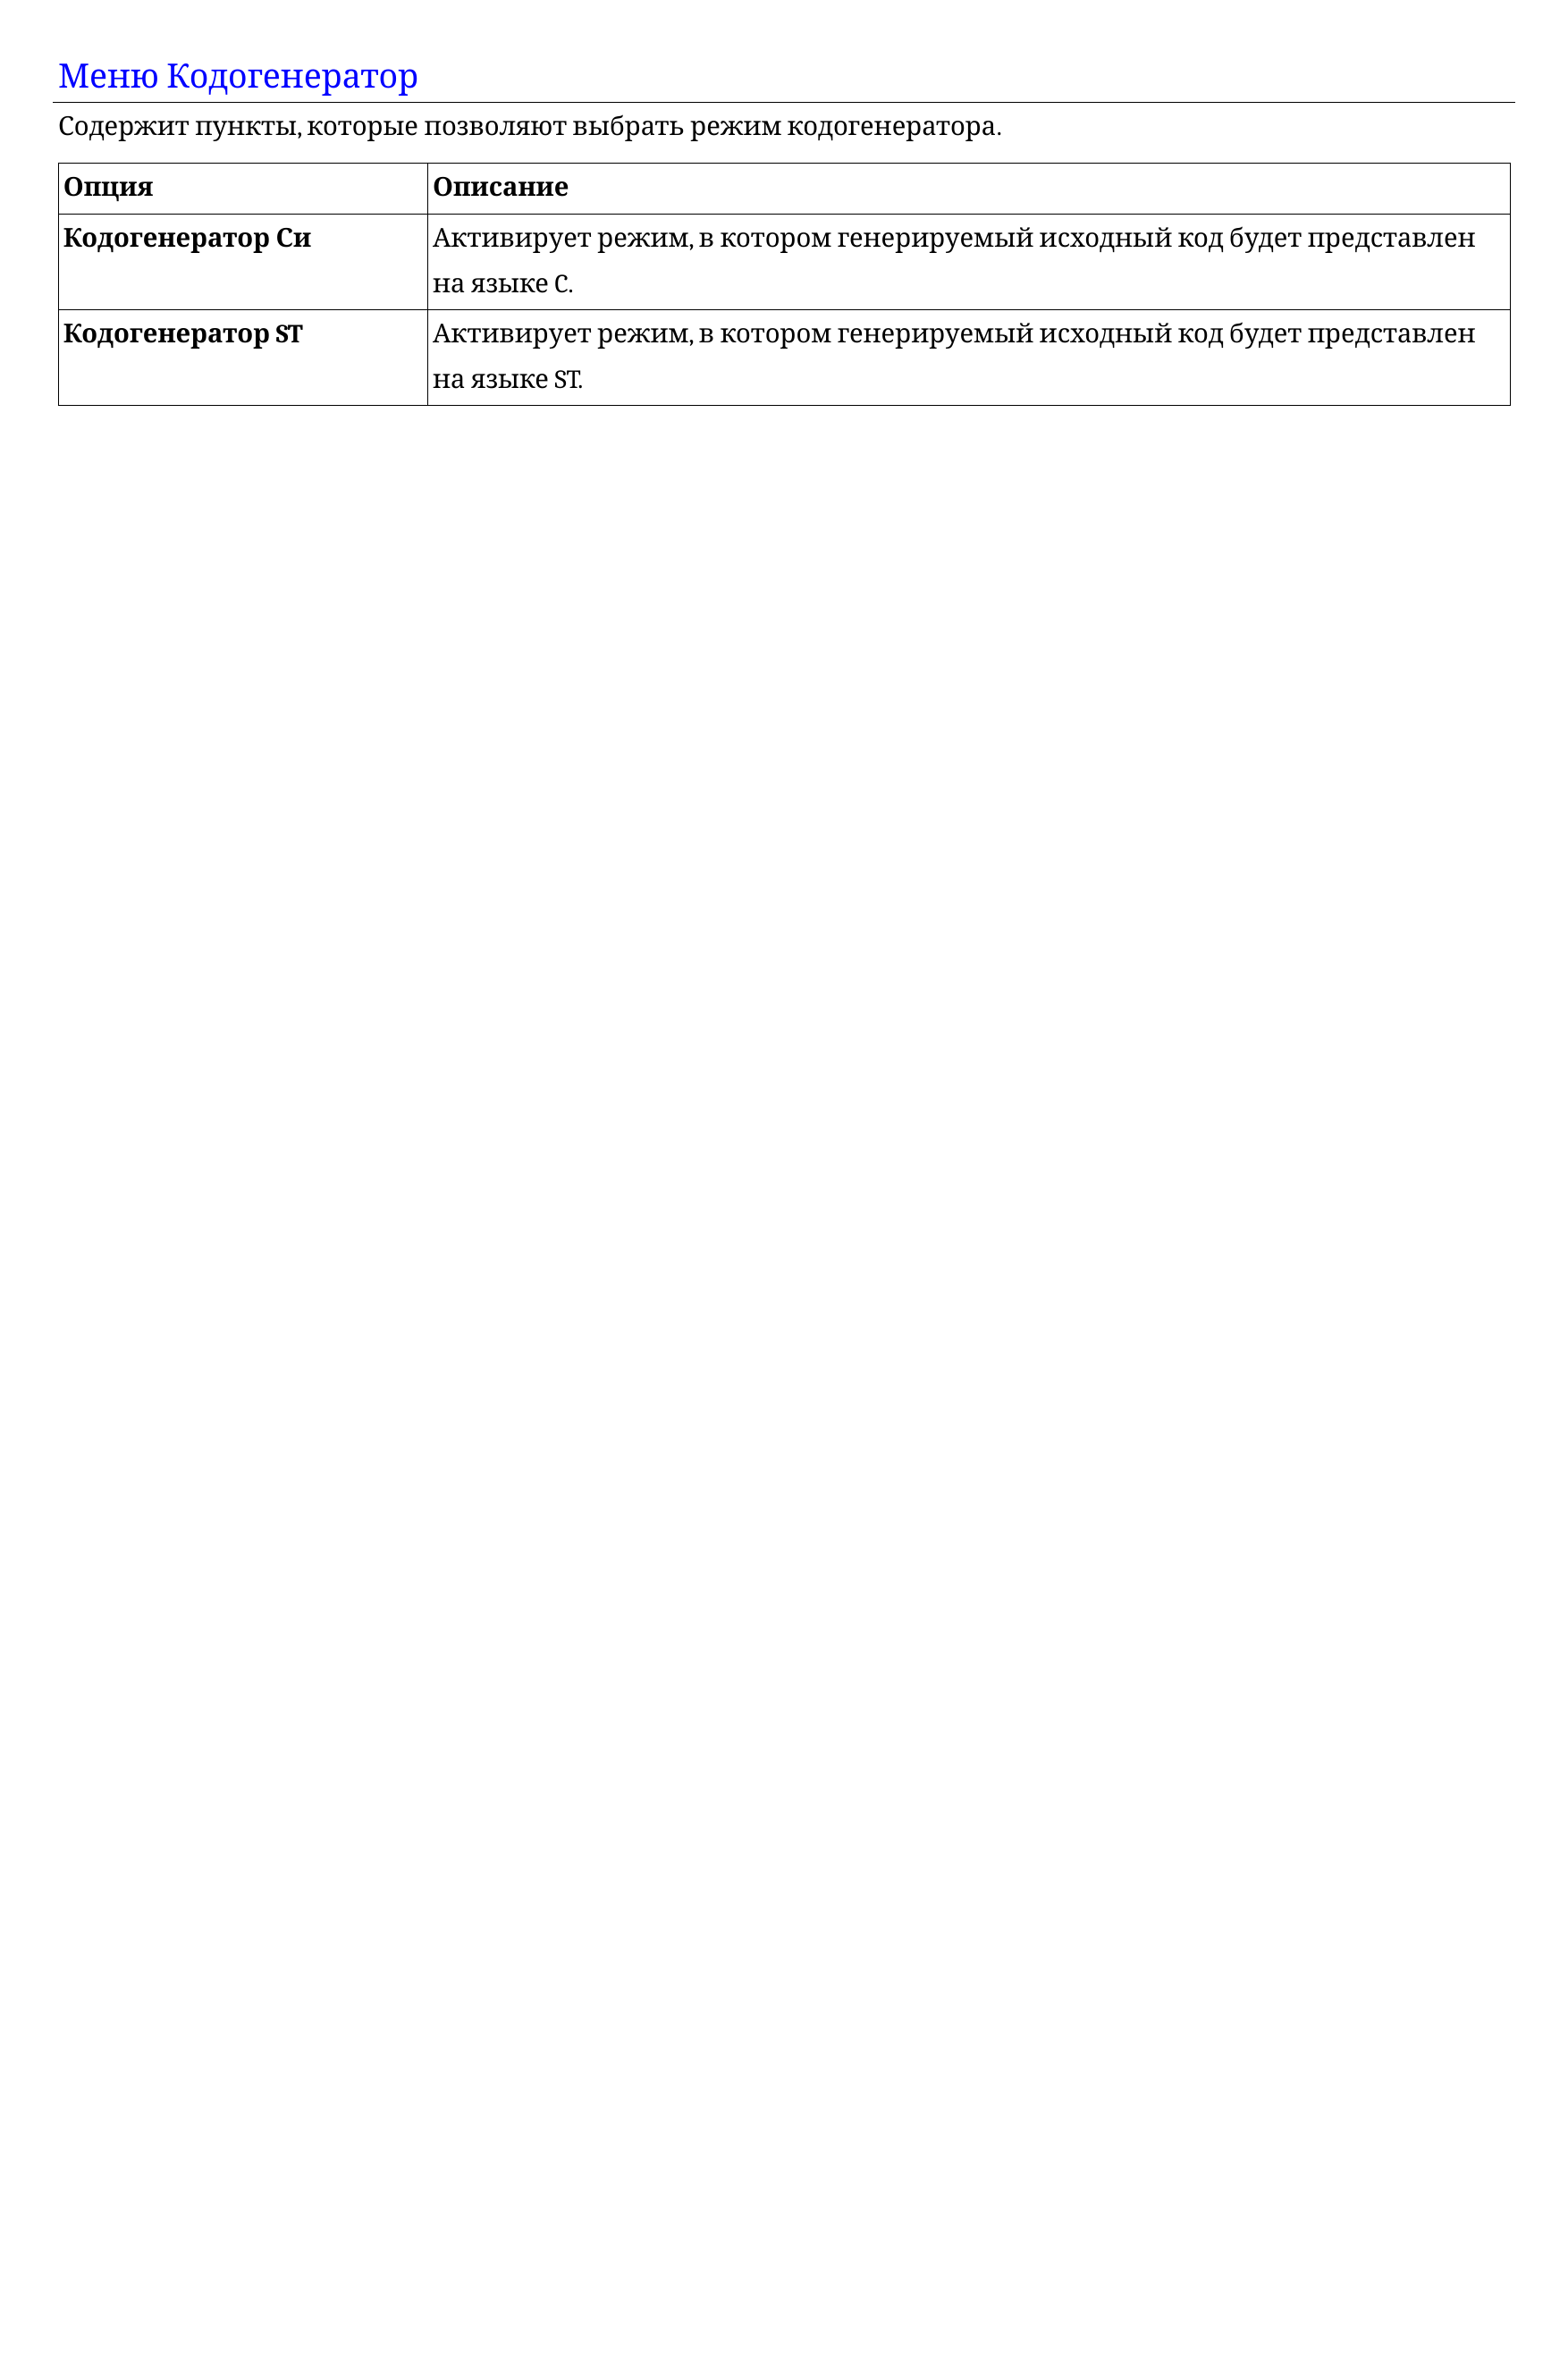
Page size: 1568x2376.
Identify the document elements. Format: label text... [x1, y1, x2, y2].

table_cell Содержит пункты, которые позволяют выбрать режим кодогенератора. [53, 103, 1515, 451]
table_cell Кодогенератор ST [59, 310, 427, 405]
table_cell Активирует режим, в котором генерируемый исходный код будет представлен на языке ST. [428, 310, 1510, 405]
table_header Описание [428, 164, 1510, 214]
table_header Опция [59, 164, 427, 214]
table_cell Активирует режим, в котором генерируемый исходный код будет представлен на языке C. [428, 215, 1510, 309]
table_header Меню Кодогенератор [53, 53, 1515, 102]
table_cell Кодогенератор Си [59, 215, 427, 309]
